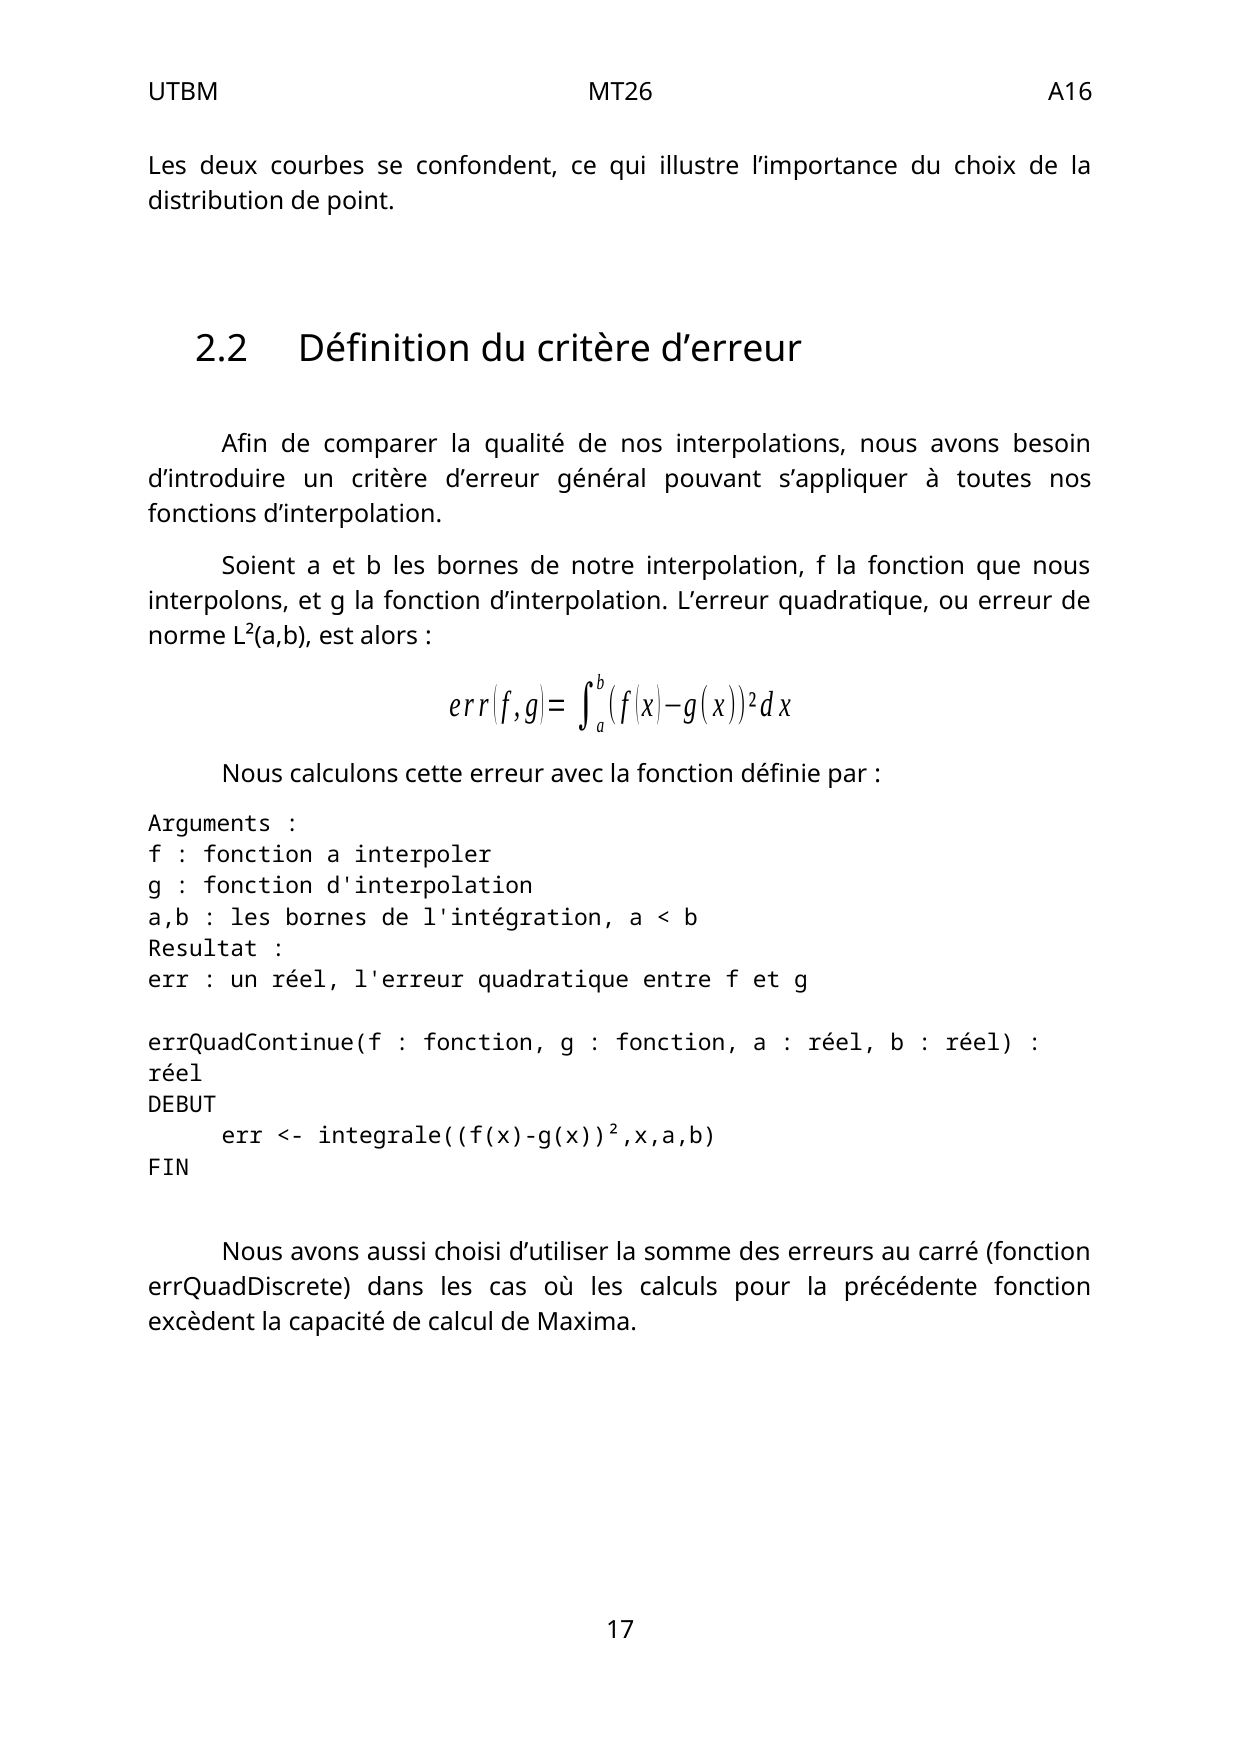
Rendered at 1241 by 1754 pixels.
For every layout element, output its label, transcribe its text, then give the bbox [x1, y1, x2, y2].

text Afin de comparer la qualité de nos interpolations, nous avons besoin d’introduire un critère d’erreur général pouvant s’appliquer à toutes nos fonctions d’interpolation. [148, 426, 1092, 530]
text err : un réel, l'erreur quadratique entre f et g [148, 963, 1092, 994]
text Nous calculons cette erreur avec la fonction définie par : [148, 755, 1092, 789]
subtitle Définition du critère d’erreur [185, 321, 1092, 372]
text f : fonction a interpoler [148, 838, 1092, 869]
text Nous avons aussi choisi d’utiliser la somme des erreurs au carré (fonction errQuadDiscrete) dans les cas où les calculs pour la précédente fonction excèdent la capacité de calcul de Maxima. [148, 1234, 1092, 1338]
text errQuadContinue(f : fonction, g : fonction, a : réel, b : réel) : réel [148, 1026, 1092, 1088]
text FIN [148, 1151, 1092, 1182]
text Resultat : [148, 932, 1092, 963]
text g : fonction d'interpolation [148, 869, 1092, 901]
text Soient a et b les bornes de notre interpolation, f la fonction que nous interpolons, et g la fonction d’interpolation. L’erreur quadratique, ou erreur de norme L²(a,b), est alors : [148, 547, 1092, 651]
text Les deux courbes se confondent, ce qui illustre l’importance du choix de la distribution de point. [148, 148, 1092, 217]
text DEBUT [148, 1088, 1092, 1119]
text a,b : les bornes de l'intégration, a < b [148, 901, 1092, 932]
text err <- integrale((f(x)-g(x))²,x,a,b) [148, 1119, 1092, 1151]
text Arguments : [148, 807, 1092, 838]
